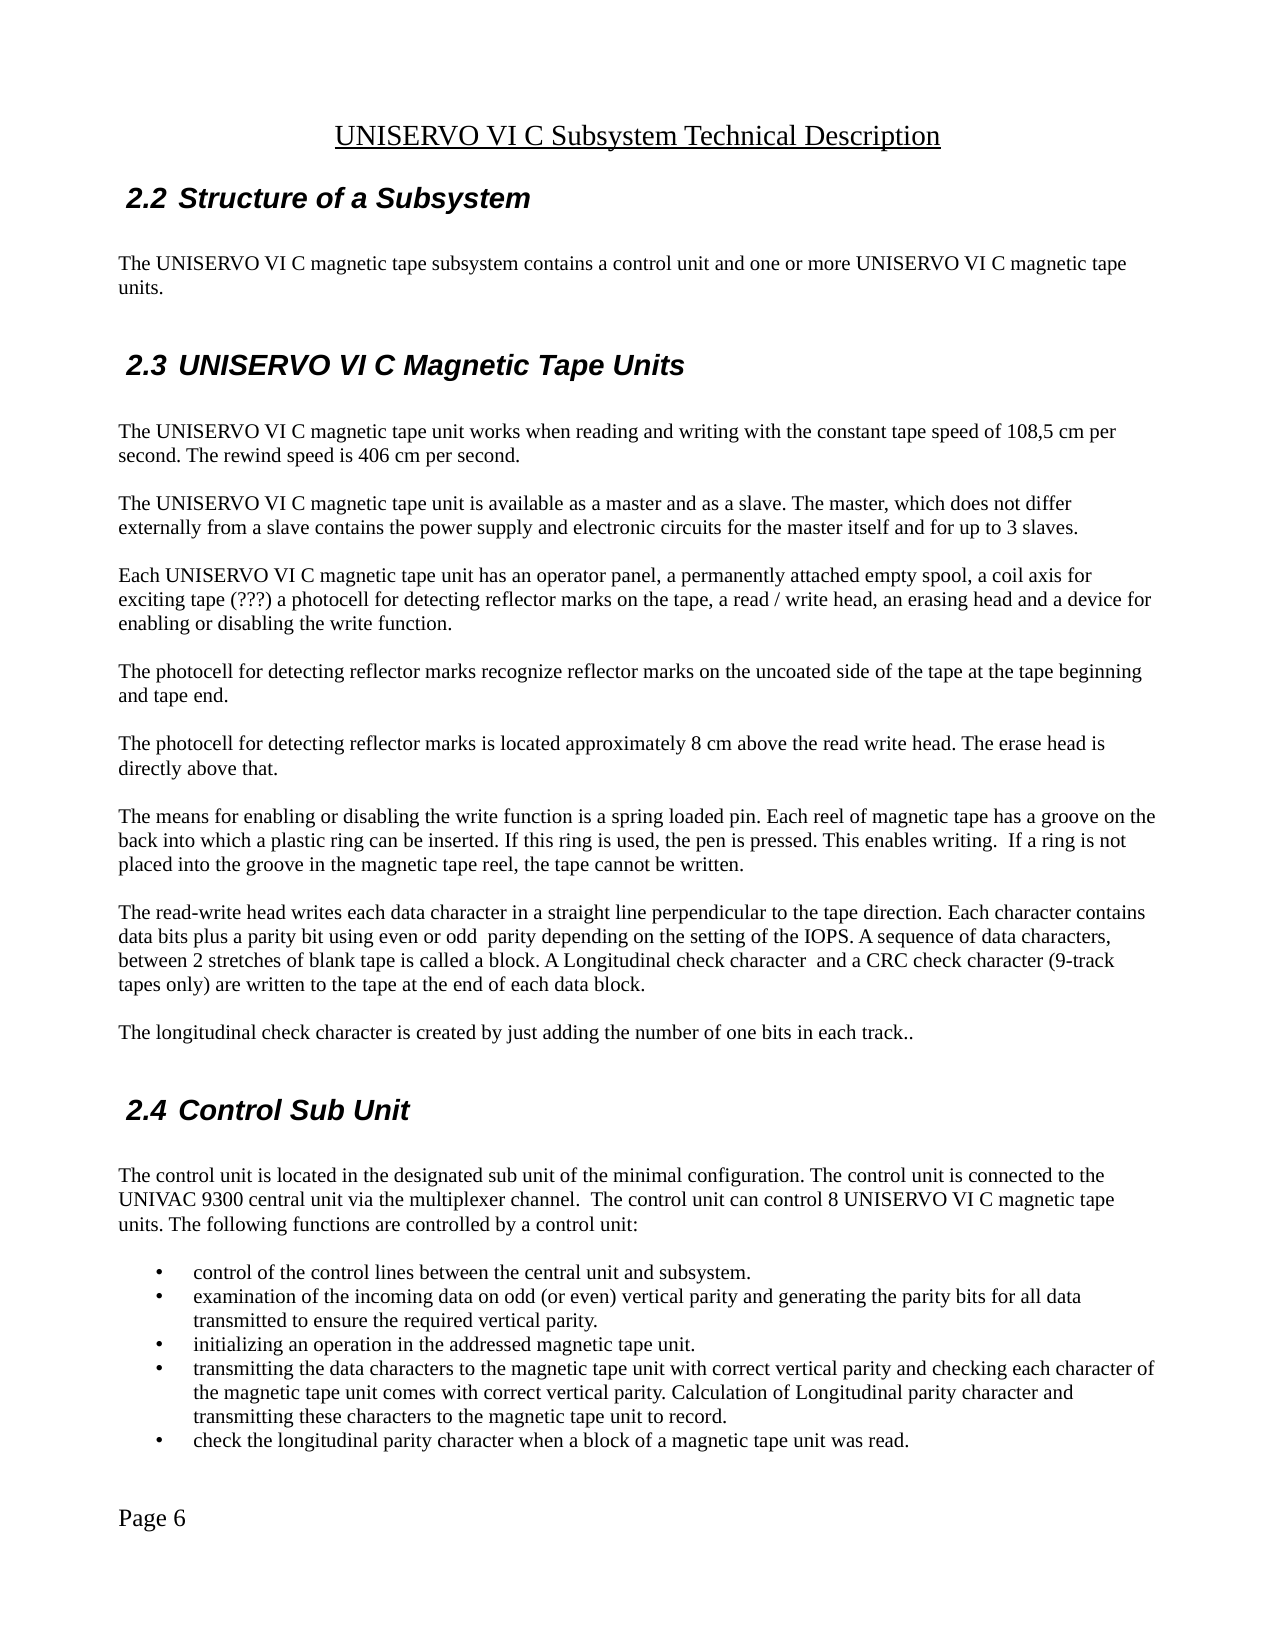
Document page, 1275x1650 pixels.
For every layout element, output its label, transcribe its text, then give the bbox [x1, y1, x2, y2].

subtitle UNISERVO VI C Magnetic Tape Units [118, 348, 1157, 382]
subtitle Structure of a Subsystem [118, 181, 1157, 215]
text The photocell for detecting reflector marks recognize reflector marks on the uncoated side of the tape at the tape beginning and tape end. [118, 659, 1157, 707]
list initializing an operation in the addressed magnetic tape unit. [156, 1332, 1157, 1356]
list check the longitudinal parity character when a block of a magnetic tape unit was read. [156, 1428, 1157, 1452]
text The UNISERVO VI C magnetic tape subsystem contains a control unit and one or more UNISERVO VI C magnetic tape units. [118, 251, 1157, 299]
text The means for enabling or disabling the write function is a spring loaded pin. Each reel of magnetic tape has a groove on the back into which a plastic ring can be inserted. If this ring is used, the pen is pressed. This enables writing. If a ring is not placed into the groove in the magnetic tape reel, the tape cannot be written. [118, 803, 1157, 876]
list examination of the incoming data on odd (or even) vertical parity and generating the parity bits for all data transmitted to ensure the required vertical parity. [156, 1284, 1157, 1332]
text Each UNISERVO VI C magnetic tape unit has an operator panel, a permanently attached empty spool, a coil axis for exciting tape (???) a photocell for detecting reflector marks on the tape, a read / write head, an erasing head and a device for enabling or disabling the write function. [118, 563, 1157, 635]
list control of the control lines between the central unit and subsystem. [156, 1259, 1157, 1284]
text The UNISERVO VI C magnetic tape unit works when reading and writing with the constant tape speed of 108,5 cm per second. The rewind speed is 406 cm per second. [118, 418, 1157, 467]
text The longitudinal check character is created by just adding the number of one bits in each track.. [118, 1020, 1157, 1044]
list transmitting the data characters to the magnetic tape unit with correct vertical parity and checking each character of the magnetic tape unit comes with correct vertical parity. Calculation of Longitudinal parity character and transmitting these characters to the magnetic tape unit to record. [156, 1356, 1157, 1428]
subtitle Control Sub Unit [118, 1093, 1157, 1127]
text The read-write head writes each data character in a straight line perpendicular to the tape direction. Each character contains data bits plus a parity bit using even or odd parity depending on the setting of the IOPS. A sequence of data characters, between 2 stretches of blank tape is called a block. A Longitudinal check character and a CRC check character (9-track tapes only) are written to the tape at the end of each data block. [118, 900, 1157, 996]
text The photocell for detecting reflector marks is located approximately 8 cm above the read write head. The erase head is directly above that. [118, 731, 1157, 779]
text The control unit is located in the designated sub unit of the minimal configuration. The control unit is connected to the UNIVAC 9300 central unit via the multiplexer channel. The control unit can control 8 UNISERVO VI C magnetic tape units. The following functions are controlled by a control unit: [118, 1163, 1157, 1236]
text The UNISERVO VI C magnetic tape unit is available as a master and as a slave. The master, which does not differ externally from a slave contains the power supply and electronic circuits for the master itself and for up to 3 slaves. [118, 491, 1157, 539]
